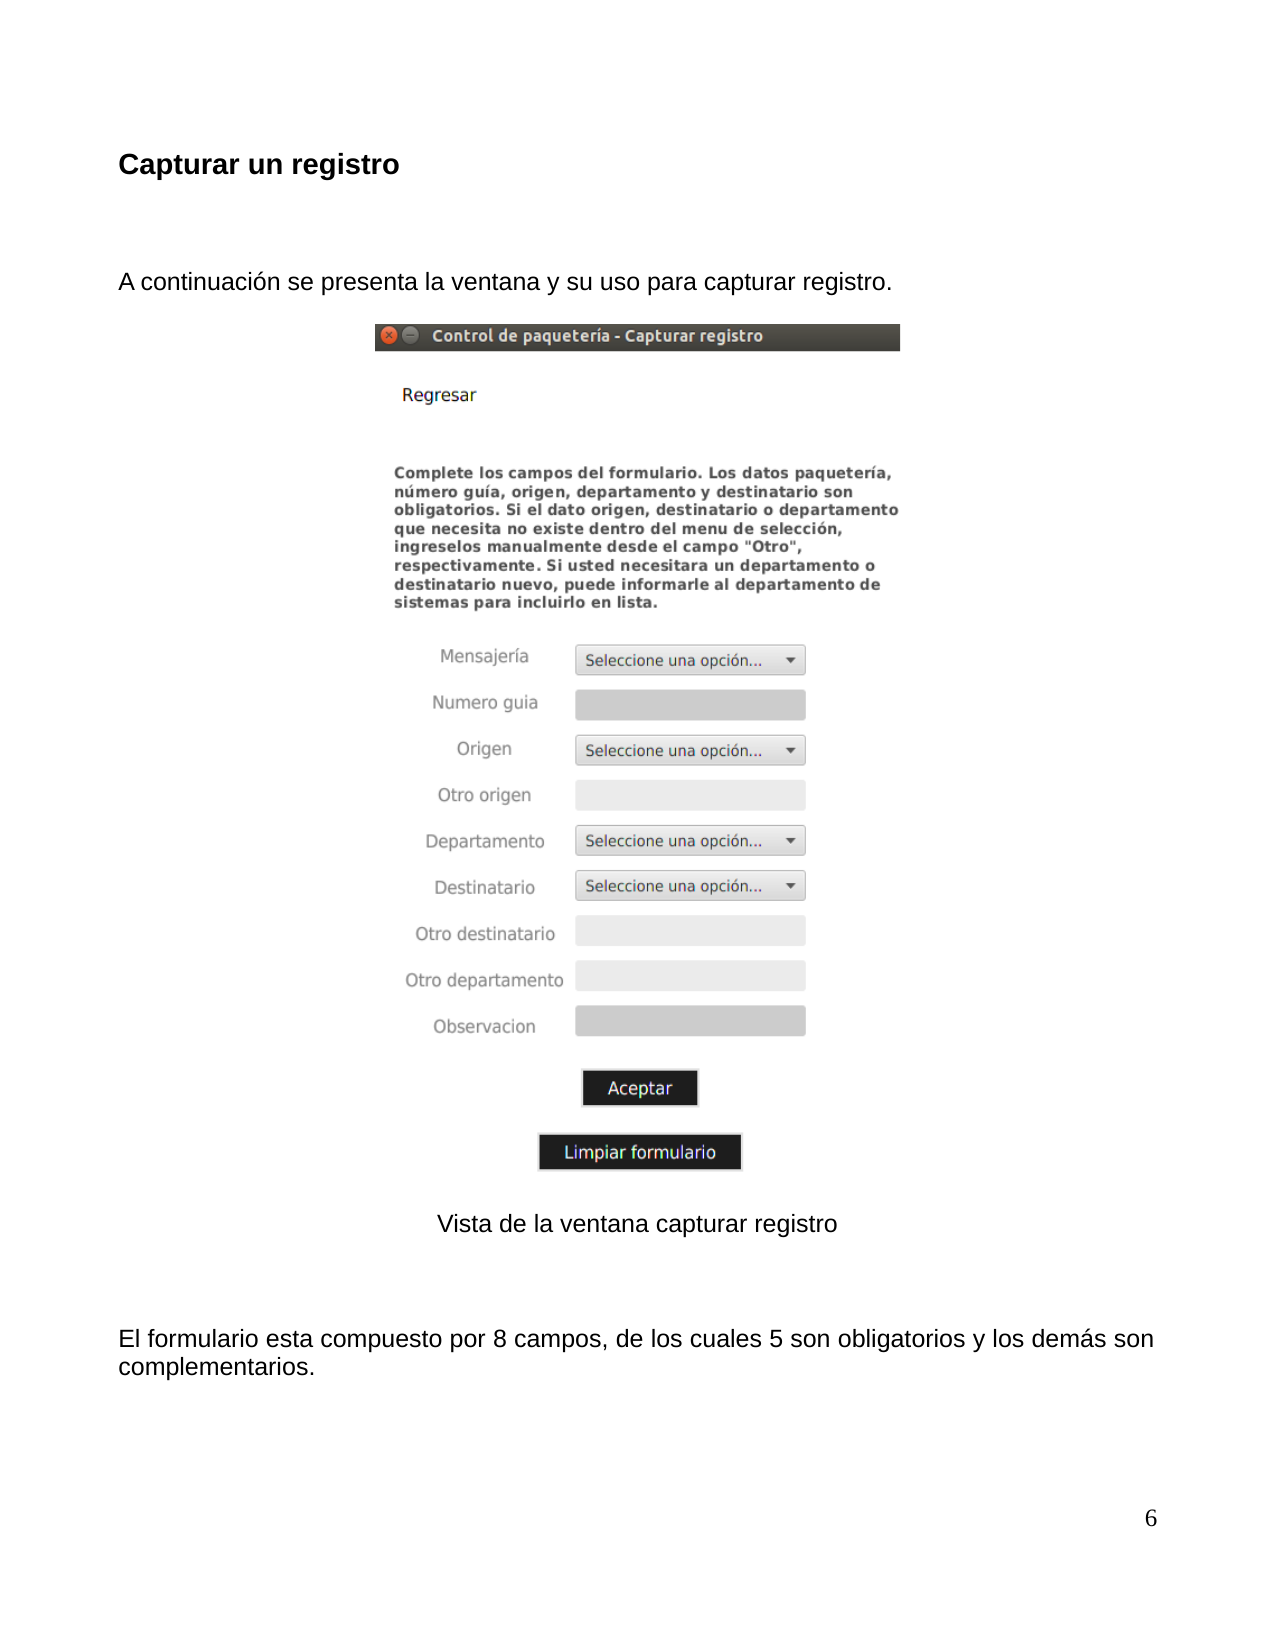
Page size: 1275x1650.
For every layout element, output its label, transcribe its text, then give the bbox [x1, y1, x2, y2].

text El formulario esta compuesto por 8 campos, de los cuales 5 son obligatorios y los demás son complementarios. [118, 1323, 1157, 1381]
text A continuación se presenta la ventana y su uso para capturar registro. [118, 267, 1157, 295]
text Capturar un registro [118, 147, 1157, 180]
picture [375, 324, 901, 1180]
text Vista de la ventana capturar registro [118, 1208, 1157, 1237]
